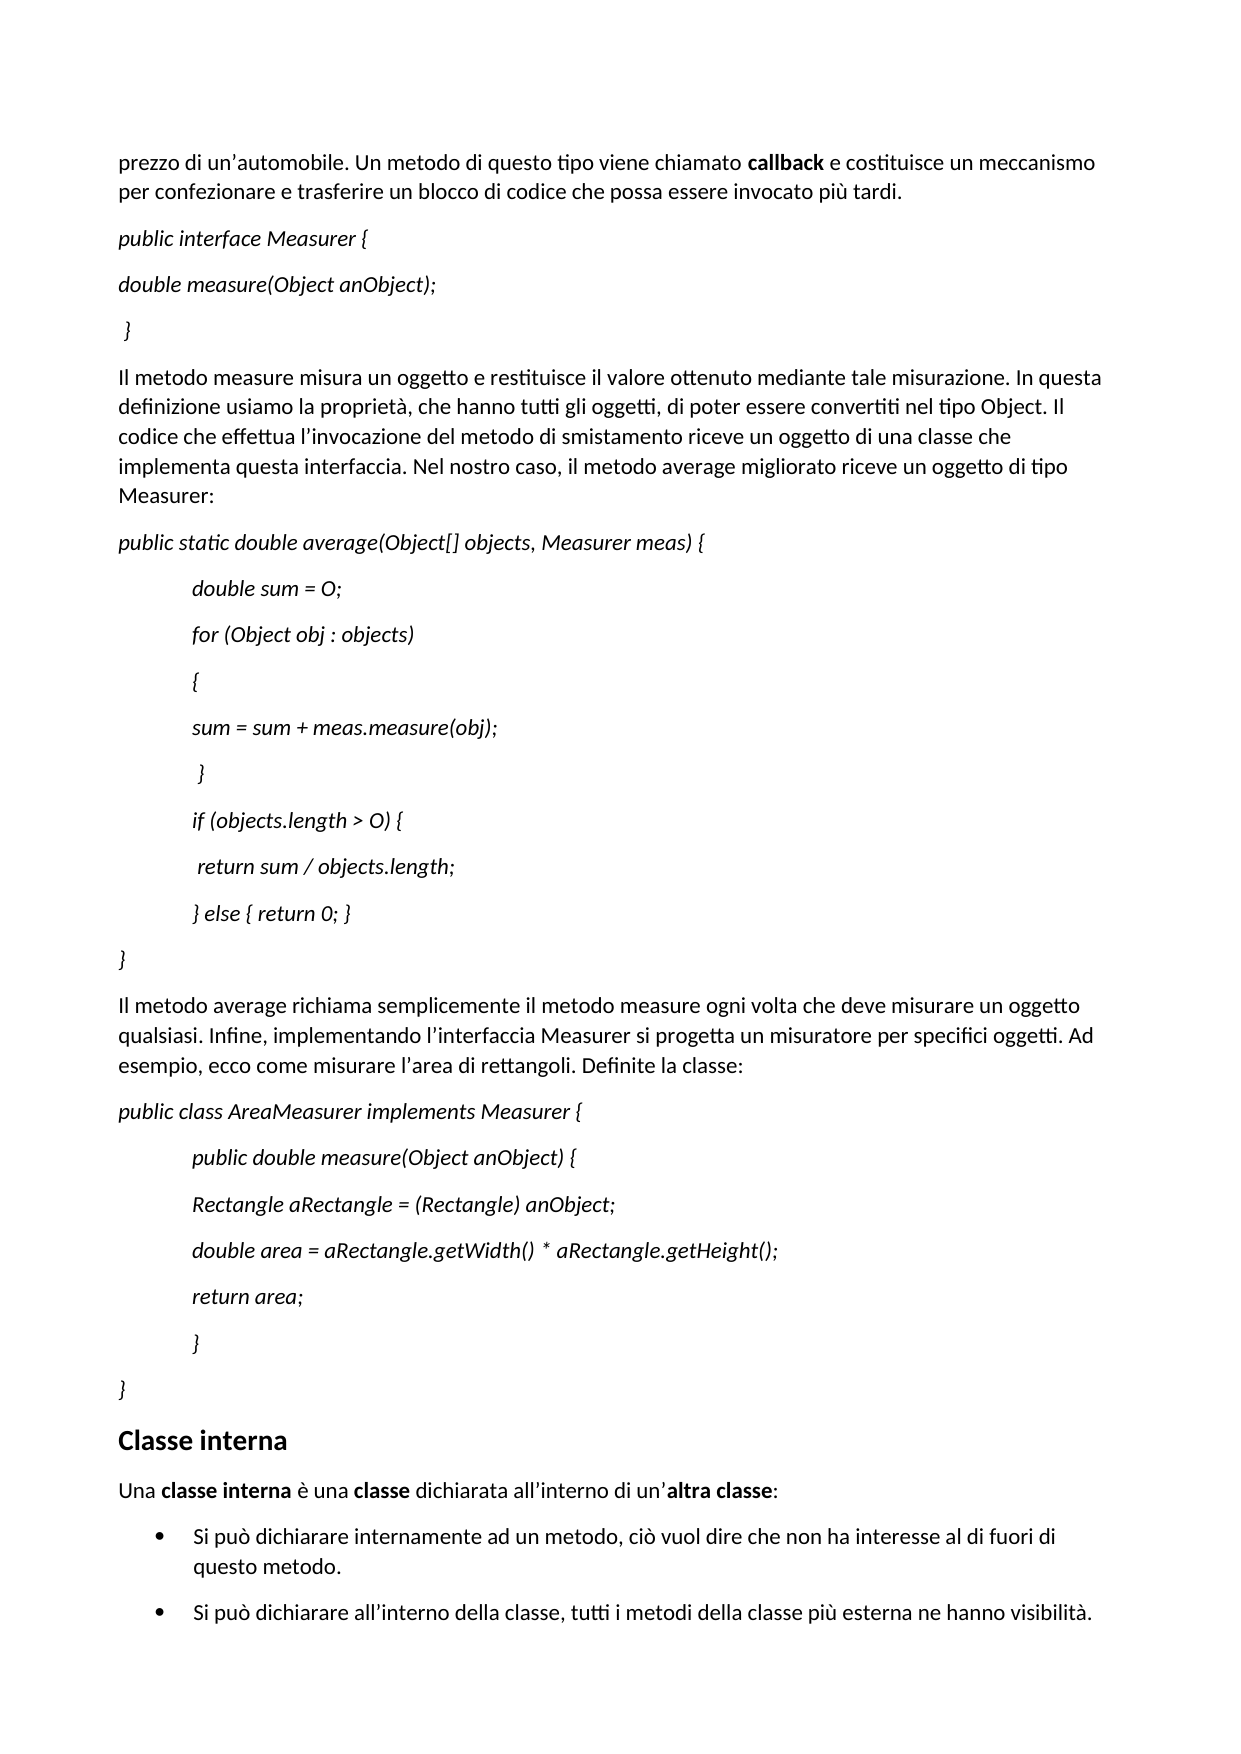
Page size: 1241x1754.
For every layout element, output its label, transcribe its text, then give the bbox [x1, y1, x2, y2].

text for (Object obj : objects) [118, 621, 1122, 648]
text Rectangle aRectangle = (Rectangle) anObject; [118, 1190, 1122, 1218]
text { [118, 667, 1122, 695]
text double sum = O; [118, 574, 1122, 602]
text public double measure(Object anObject) { [118, 1143, 1122, 1171]
text return sum / objects.length; [118, 852, 1122, 880]
text public static double average(Object[] objects, Measurer meas) { [118, 528, 1122, 556]
text sum = sum + meas.measure(obj); [118, 713, 1122, 741]
list Si può dichiarare all’interno della classe, tutti i metodi della classe più esterna ne hanno visibilità. [156, 1598, 1122, 1626]
text double area = aRectangle.getWidth() * aRectangle.getHeight(); [118, 1236, 1122, 1264]
text } [118, 1329, 1122, 1357]
text Il metodo measure misura un oggetto e restituisce il valore ottenuto mediante tale misurazione. In questa definizione usiamo la proprietà, che hanno tutti gli oggetti, di poter essere convertiti nel tipo Object. Il codice che effettua l’invocazione del metodo di smistamento riceve un oggetto di una classe che implementa questa interfaccia. Nel nostro caso, il metodo average migliorato riceve un oggetto di tipo Measurer: [118, 363, 1122, 509]
text return area; [118, 1282, 1122, 1311]
text prezzo di un’automobile. Un metodo di questo tipo viene chiamato callback e costituisce un meccanismo per confezionare e trasferire un blocco di codice che possa essere invocato più tardi. [118, 148, 1122, 205]
text Una classe interna è una classe dichiarata all’interno di un’altra classe: [118, 1476, 1122, 1504]
text Il metodo average richiama semplicemente il metodo measure ogni volta che deve misurare un oggetto qualsiasi. Infine, implementando l’interfaccia Measurer si progetta un misuratore per specifici oggetti. Ad esempio, ecco come misurare l’area di rettangoli. Definite la classe: [118, 991, 1122, 1079]
text } else { return 0; } [118, 899, 1122, 927]
text public interface Measurer { [118, 224, 1122, 252]
text } [118, 945, 1122, 973]
text if (objects.length > O) { [118, 806, 1122, 834]
text public class AreaMeasurer implements Measurer { [118, 1097, 1122, 1125]
text double measure(Object anObject); [118, 270, 1122, 298]
text } [118, 1375, 1122, 1403]
text Classe interna [118, 1422, 1122, 1457]
text } [192, 759, 1122, 788]
list Si può dichiarare internamente ad un metodo, ciò vuol dire che non ha interesse al di fuori di questo metodo. [156, 1522, 1122, 1580]
text } [118, 316, 1122, 344]
